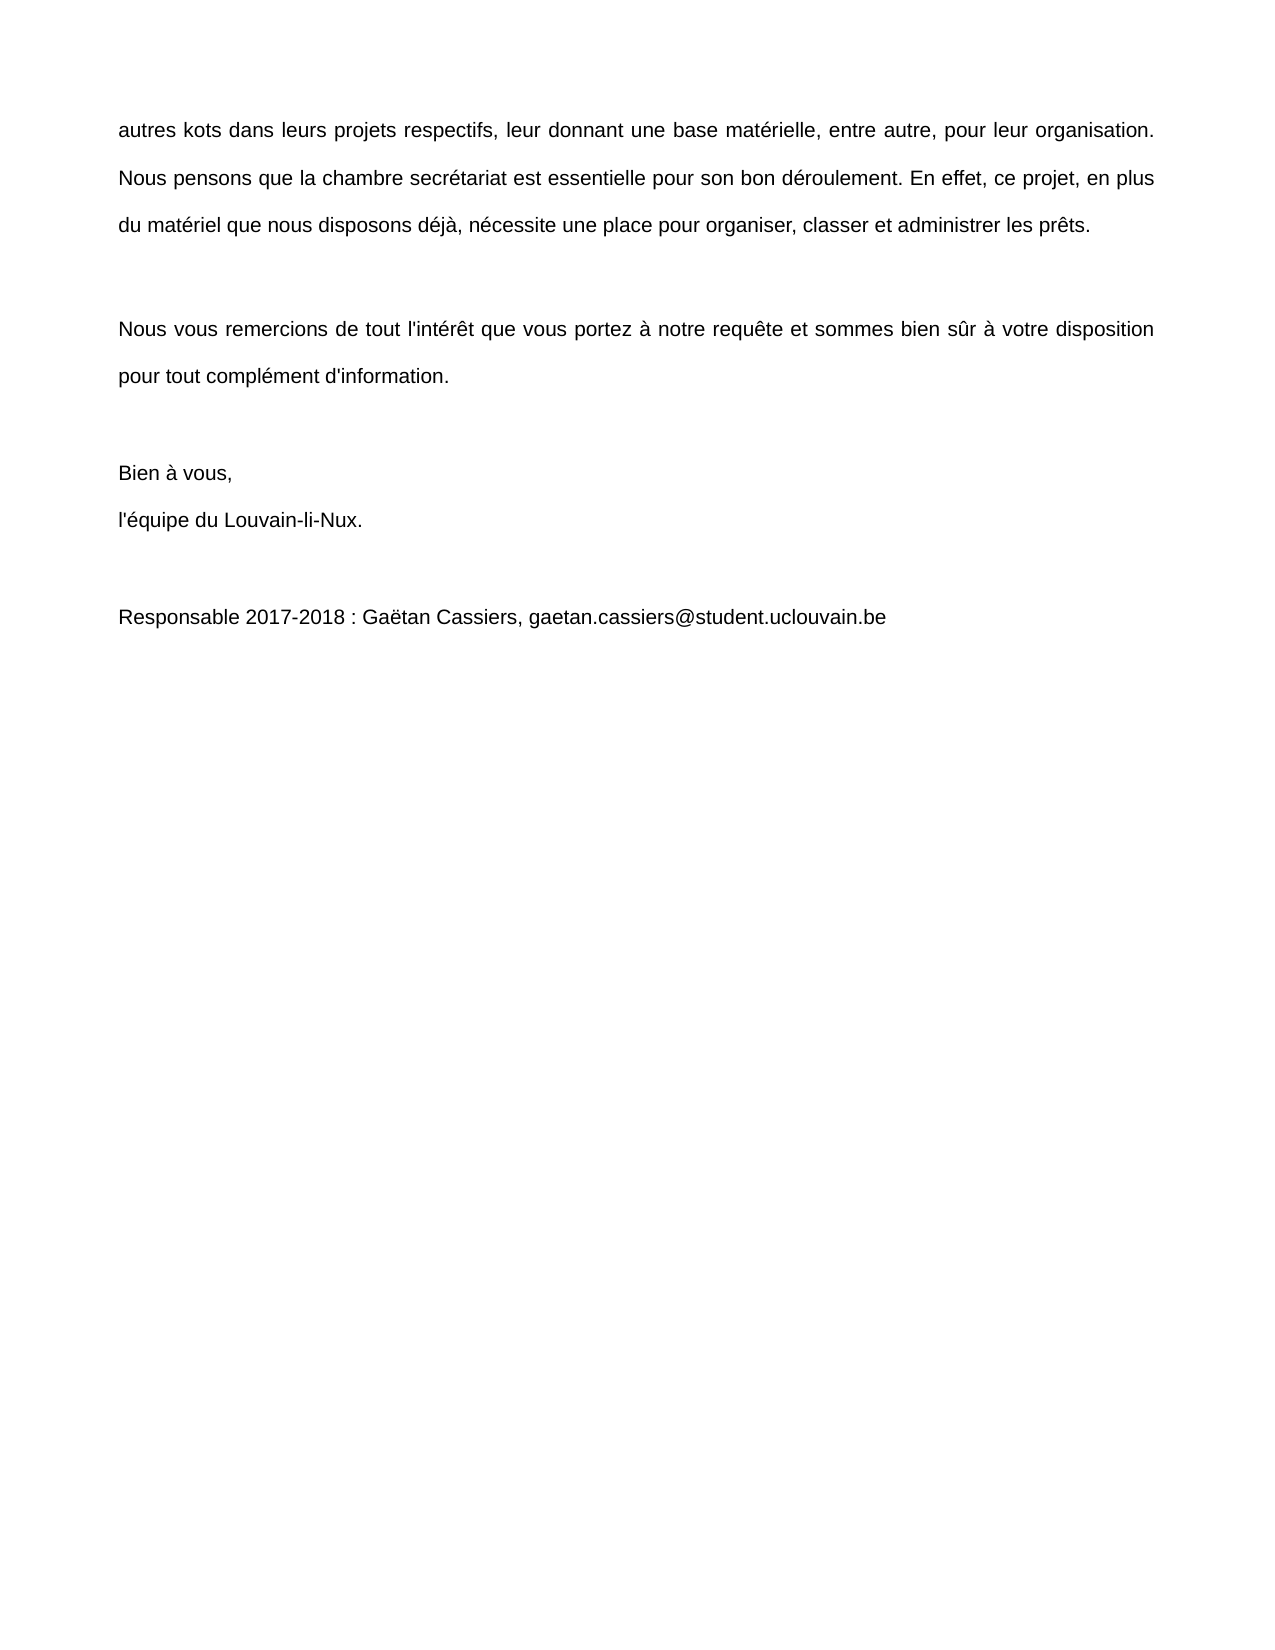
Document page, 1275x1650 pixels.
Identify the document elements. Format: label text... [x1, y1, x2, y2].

text Bien à vous, [118, 461, 1157, 485]
text Responsable 2017-2018 : Gaëtan Cassiers, gaetan.cassiers@student.uclouvain.be [118, 605, 1157, 629]
text Nous vous remercions de tout l'intérêt que vous portez à notre requête et sommes bien sûr à votre disposition pour tout complément d'information. [118, 317, 1157, 388]
text autres kots dans leurs projets respectifs, leur donnant une base matérielle, entre autre, pour leur organisation. Nous pensons que la chambre secrétariat est essentielle pour son bon déroulement. En effet, ce projet, en plus du matériel que nous disposons déjà, nécessite une place pour organiser, classer et administrer les prêts. [118, 118, 1157, 236]
text l'équipe du Louvain-li-Nux. [118, 508, 1157, 532]
